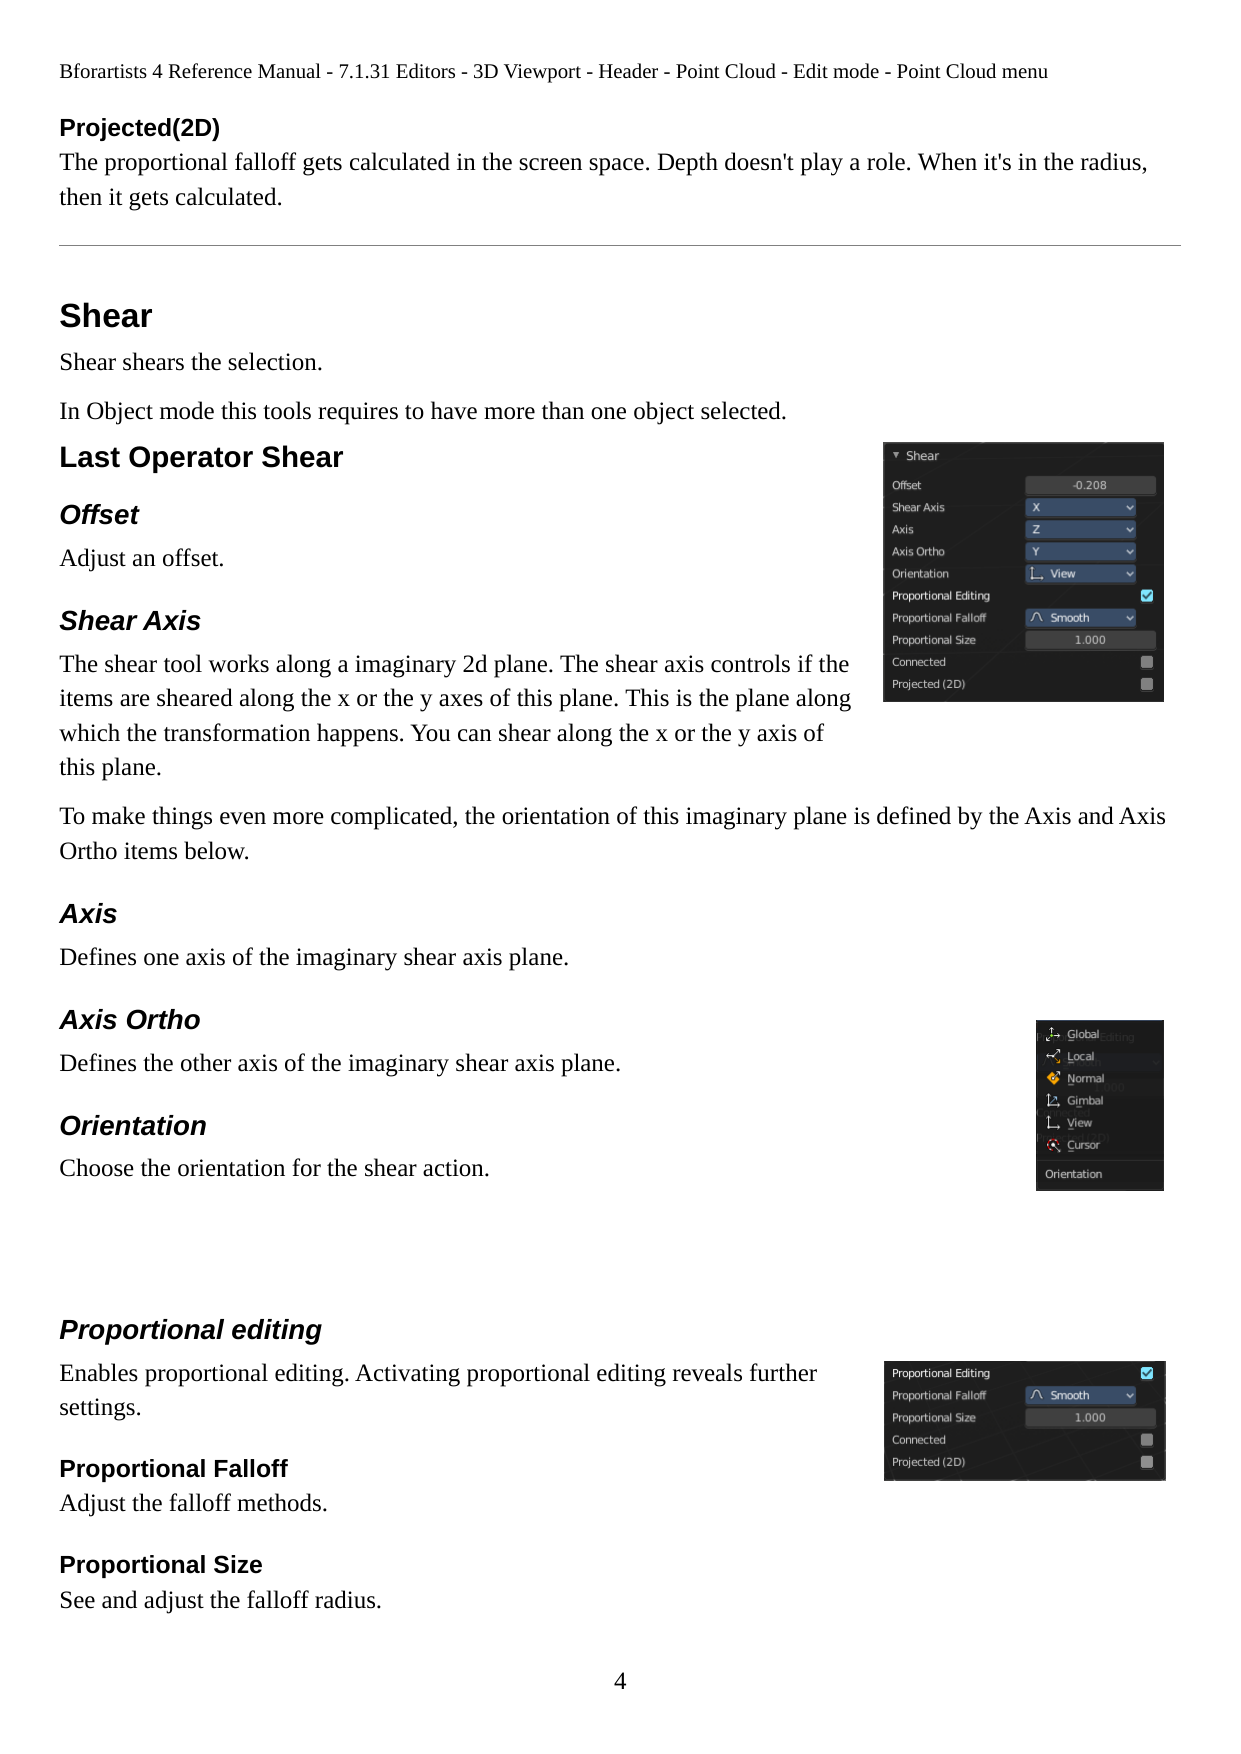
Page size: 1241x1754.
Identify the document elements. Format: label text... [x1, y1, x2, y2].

text The proportional falloff gets calculated in the screen space. Depth doesn't play a role. When it's in the radius, then it gets calculated. [59, 147, 1181, 211]
subtitle Axis [59, 897, 1181, 929]
picture [1036, 1020, 1164, 1191]
text See and adjust the falloff radius. [59, 1585, 1181, 1613]
text In Object mode this tools requires to have more than one object selected. [59, 396, 1181, 425]
subtitle [1164, 1109, 1181, 1141]
text Adjust the falloff methods. [59, 1488, 1181, 1517]
subtitle Orientation [59, 1109, 1036, 1141]
text Enables proportional editing. Activating proportional editing reveals further settings. [59, 1358, 1181, 1421]
text Defines one axis of the imaginary shear axis plane. [59, 942, 1181, 970]
subtitle Shear Axis [59, 604, 883, 636]
subtitle Proportional Size [59, 1550, 1181, 1578]
subtitle Projected(2D) [59, 113, 1181, 141]
picture [883, 442, 1164, 702]
text Choose the orientation for the shear action. [59, 1153, 1036, 1182]
subtitle [1164, 498, 1181, 530]
subtitle Last Operator Shear [59, 439, 1181, 473]
picture [884, 1361, 1166, 1481]
text Adjust an offset. [59, 543, 883, 572]
text To make things even more complicated, the orientation of this imaginary plane is defined by the Axis and Axis Ortho items below. [59, 801, 1181, 864]
text [1164, 543, 1181, 572]
text Shear shears the selection. [59, 347, 1181, 376]
subtitle Offset [59, 498, 883, 530]
subtitle Shear [59, 296, 1181, 334]
subtitle Proportional Falloff [59, 1454, 1181, 1482]
subtitle Proportional editing [59, 1313, 1181, 1345]
text Defines the other axis of the imaginary shear axis plane. [59, 1048, 1036, 1076]
subtitle [1164, 604, 1181, 636]
subtitle Axis Ortho [59, 1003, 1181, 1035]
text The shear tool works along a imaginary 2d plane. The shear axis controls if the items are sheared along the x or the y axes of this plane. This is the plane along which the transformation happens. You can shear along the x or the y axis of this plane. [59, 649, 1181, 781]
